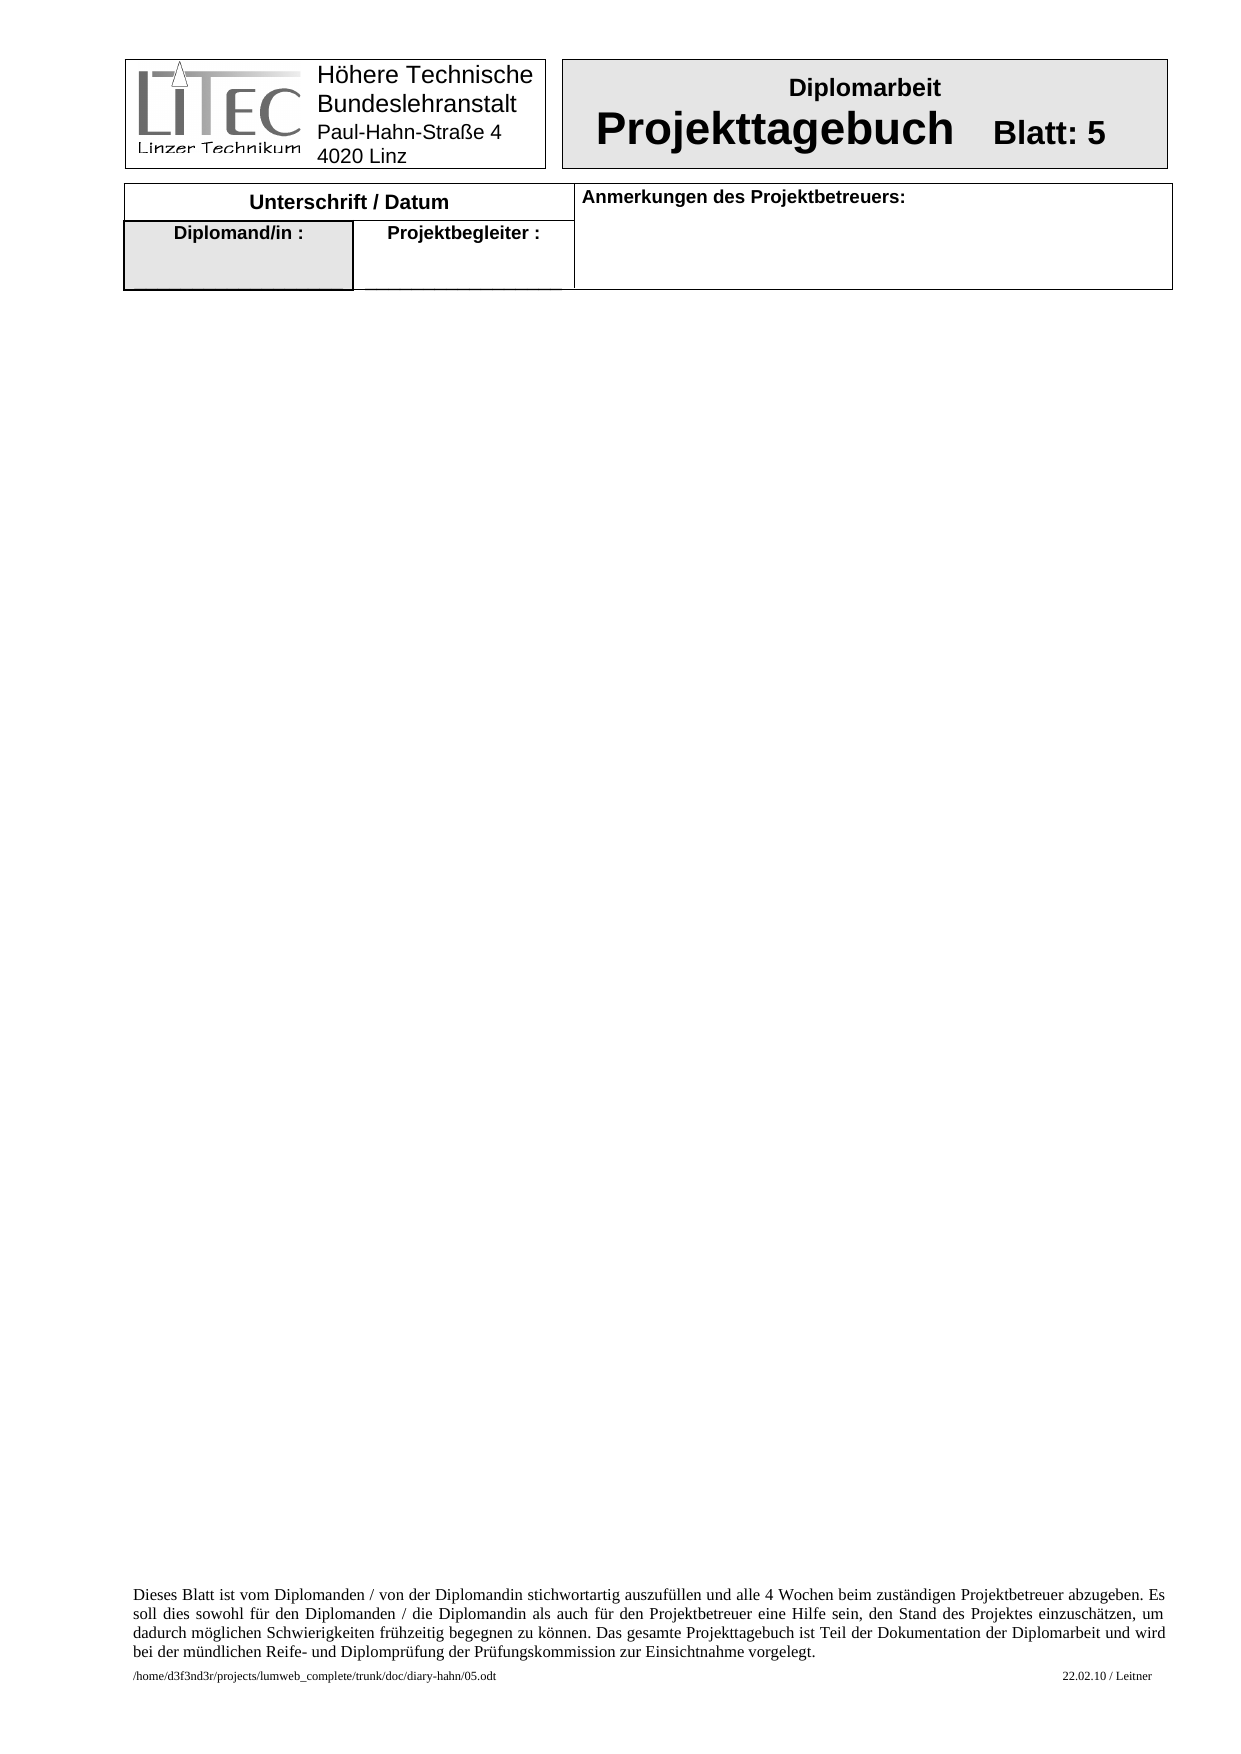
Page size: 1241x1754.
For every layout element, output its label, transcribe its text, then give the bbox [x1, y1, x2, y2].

table_cell Projektbegleiter : _________________ [354, 221, 574, 289]
table_cell Diplomand/in : __________________ [125, 222, 352, 289]
table_header Unterschrift / Datum [125, 184, 574, 220]
table_header Anmerkungen des Projektbetreuers: [574, 184, 1172, 289]
